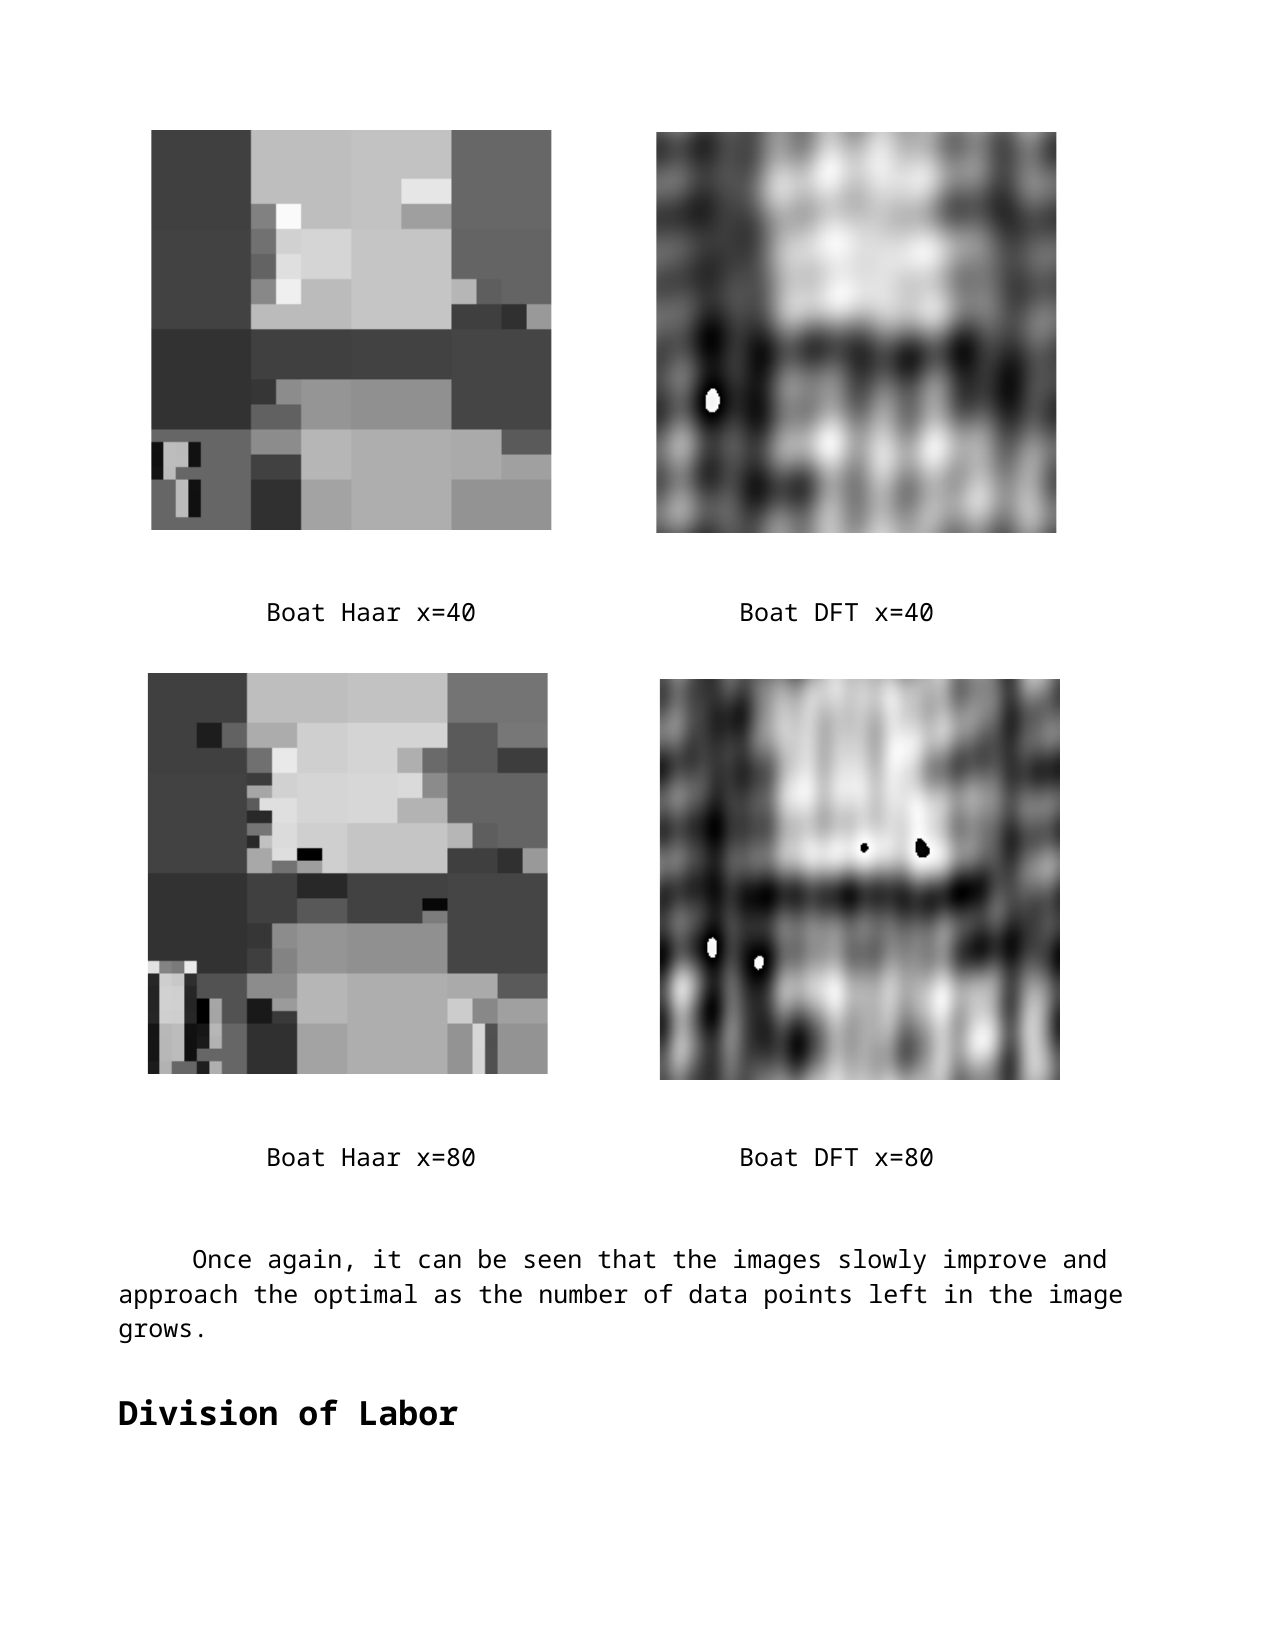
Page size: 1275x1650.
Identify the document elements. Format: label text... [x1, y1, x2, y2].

text Boat Haar x=80 Boat DFT x=80 [118, 1140, 1157, 1174]
text Division of Labor [118, 1390, 1157, 1435]
picture [659, 679, 1060, 1080]
text Boat Haar x=40 Boat DFT x=40 [118, 595, 1157, 629]
picture [656, 132, 1057, 533]
picture [151, 130, 552, 530]
text Once again, it can be seen that the images slowly improve and approach the optimal as the number of data points left in the image grows. [118, 1242, 1157, 1344]
picture [147, 673, 548, 1074]
